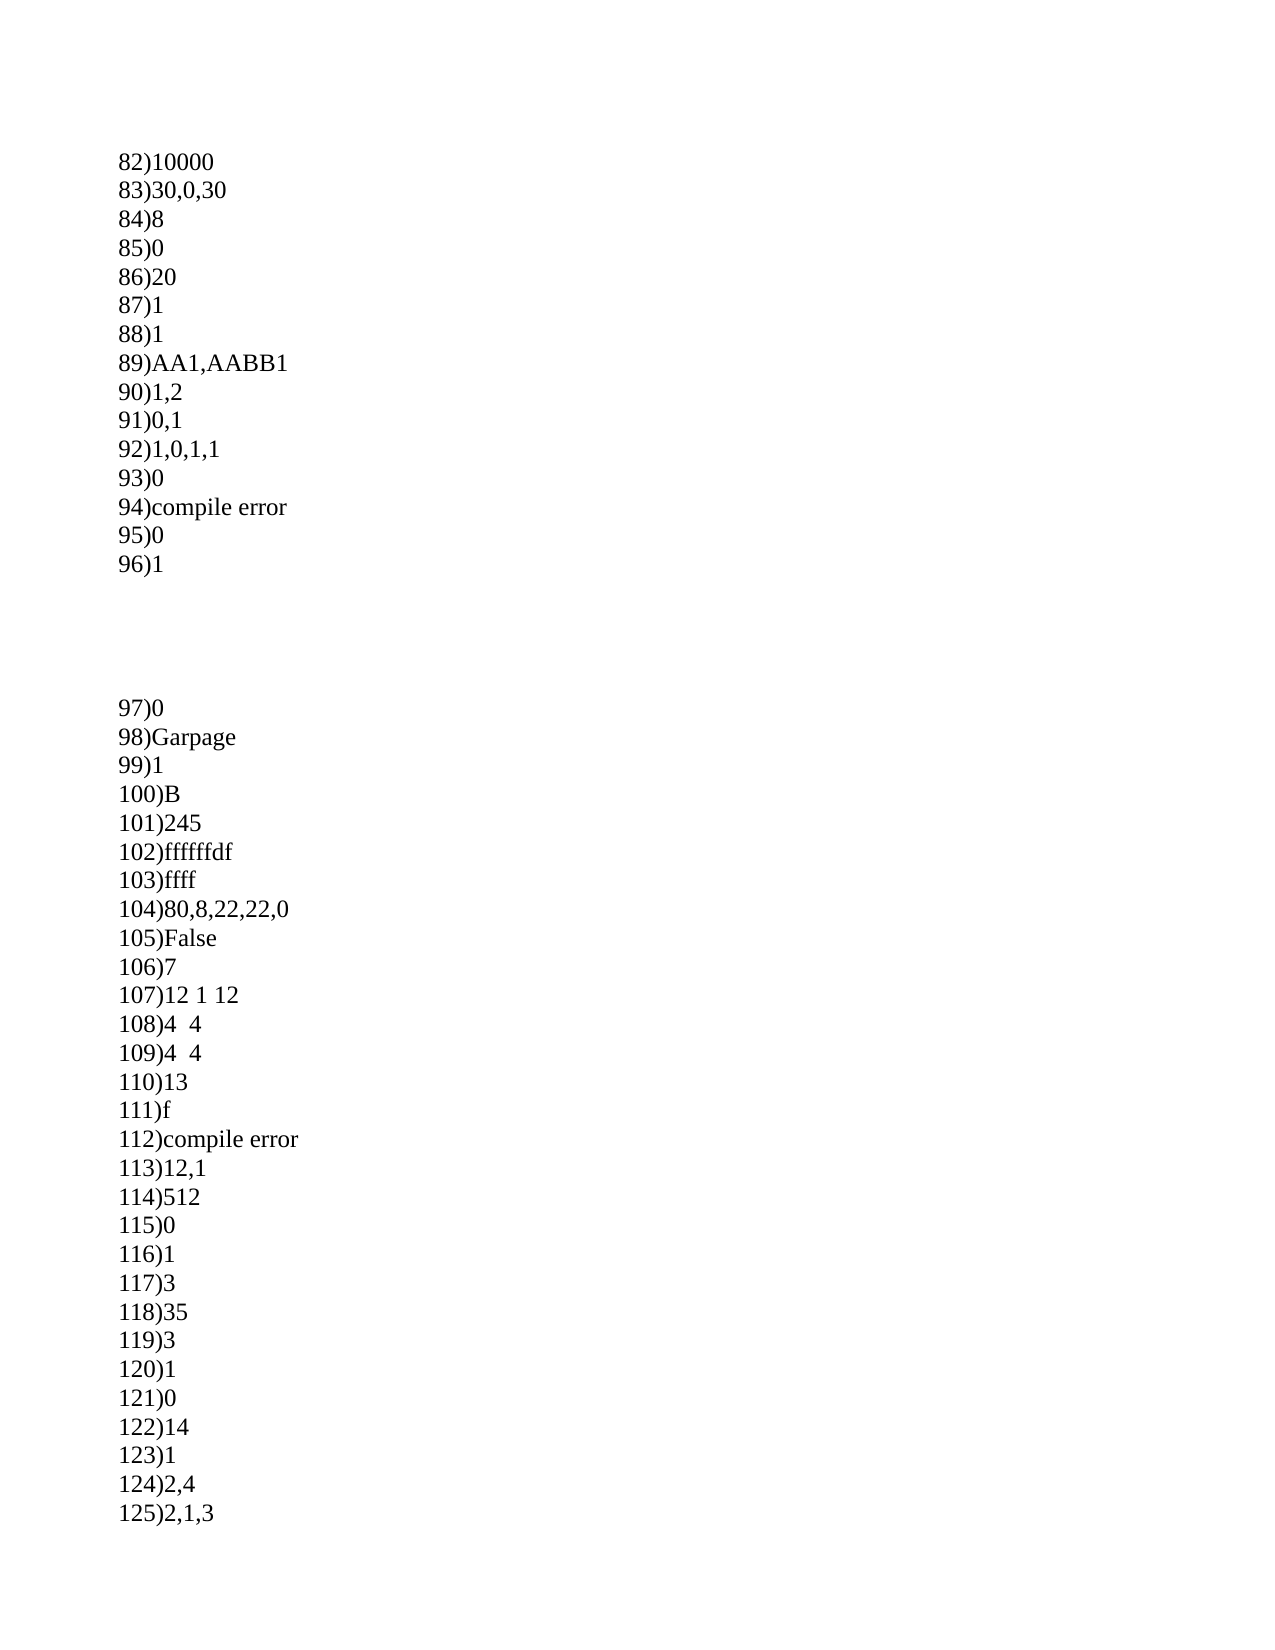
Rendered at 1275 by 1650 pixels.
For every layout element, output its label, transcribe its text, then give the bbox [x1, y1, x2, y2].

text 124)2,4 [118, 1469, 1157, 1498]
text 102)ffffffdf [118, 837, 1157, 866]
text 122)14 [118, 1412, 1157, 1441]
text 111)f [118, 1096, 1157, 1124]
text 106)7 [118, 952, 1157, 981]
text 91)0,1 [118, 406, 1157, 434]
text 108)4 4 [118, 1009, 1157, 1038]
text 125)2,1,3 [118, 1498, 1157, 1527]
text 89)AA1,AABB1 [118, 348, 1157, 377]
text 94)compile error [118, 492, 1157, 521]
text 112)compile error [118, 1124, 1157, 1153]
text 123)1 [118, 1441, 1157, 1469]
text 95)0 [118, 521, 1157, 549]
text 119)3 [118, 1326, 1157, 1354]
text 93)0 [118, 463, 1157, 492]
text 104)80,8,22,22,0 [118, 894, 1157, 923]
text 118)35 [118, 1297, 1157, 1326]
text 100)B [118, 779, 1157, 808]
text 105)False [118, 923, 1157, 952]
text 97)0 [118, 693, 1157, 722]
text 87)1 [118, 291, 1157, 319]
text 109)4 4 [118, 1038, 1157, 1067]
text 114)512 [118, 1182, 1157, 1211]
text 88)1 [118, 319, 1157, 348]
text 110)13 [118, 1067, 1157, 1096]
text 117)3 [118, 1268, 1157, 1297]
text 86)20 [118, 262, 1157, 291]
text 92)1,0,1,1 [118, 434, 1157, 463]
text 82)10000 [118, 147, 1157, 176]
text 83)30,0,30 [118, 176, 1157, 204]
text 113)12,1 [118, 1153, 1157, 1182]
text 84)8 [118, 204, 1157, 233]
text 96)1 [118, 549, 1157, 578]
text 99)1 [118, 751, 1157, 779]
text 115)0 [118, 1211, 1157, 1239]
text 90)1,2 [118, 377, 1157, 406]
text 120)1 [118, 1354, 1157, 1383]
text 85)0 [118, 233, 1157, 262]
text 98)Garpage [118, 722, 1157, 751]
text 116)1 [118, 1239, 1157, 1268]
text 101)245 [118, 808, 1157, 837]
text 121)0 [118, 1383, 1157, 1412]
text 107)12 1 12 [118, 981, 1157, 1009]
text 103)ffff [118, 866, 1157, 894]
